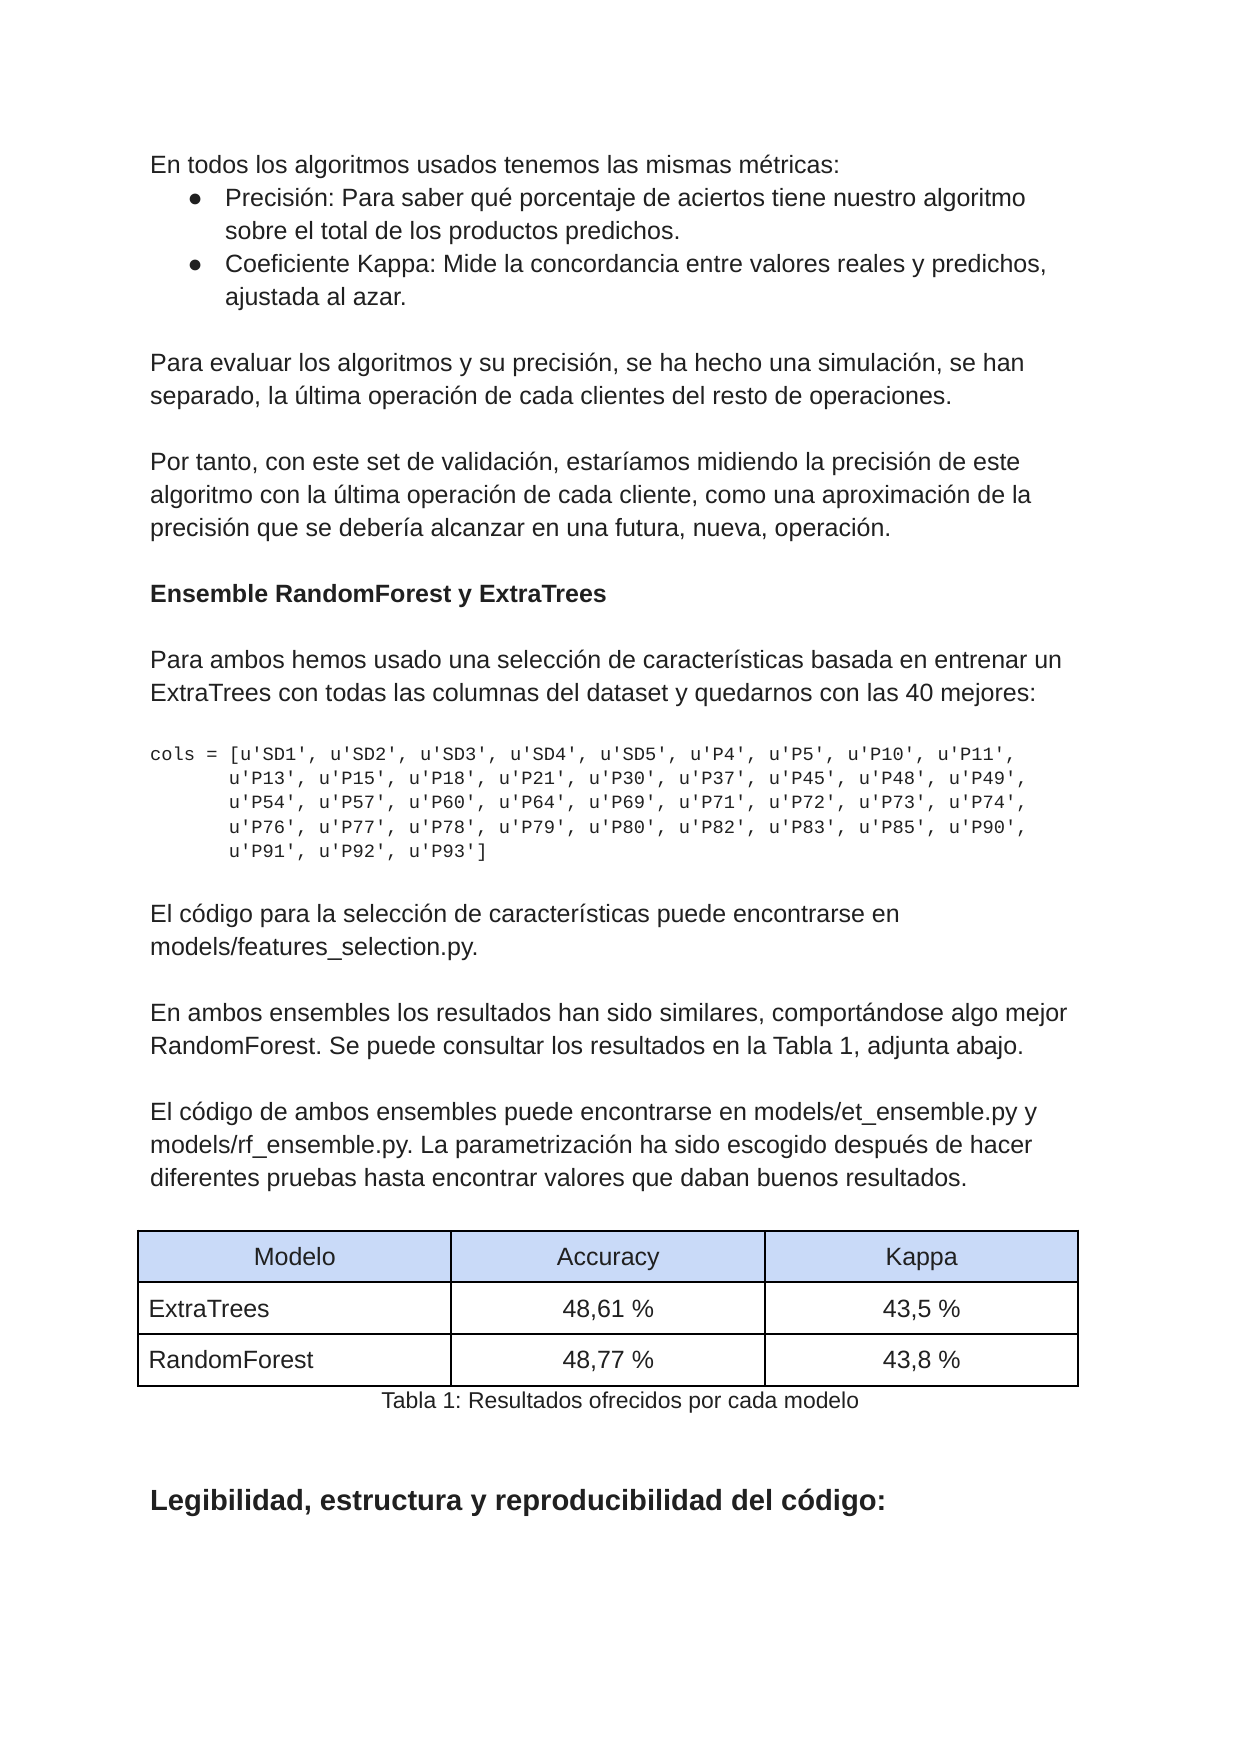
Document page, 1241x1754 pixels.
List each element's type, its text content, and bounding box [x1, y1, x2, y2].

text El código para la selección de características puede encontrarse en models/features_selection.py. [150, 899, 1090, 961]
text u'P54', u'P57', u'P60', u'P64', u'P69', u'P71', u'P72', u'P73', u'P74', [150, 793, 1090, 814]
text Para evaluar los algoritmos y su precisión, se ha hecho una simulación, se han separado, la última operación de cada clientes del resto de operaciones. [150, 348, 1090, 443]
text Ensemble RandomForest y ExtraTrees [150, 579, 1090, 608]
table_cell ExtraTrees [139, 1283, 450, 1333]
table_header Accuracy [452, 1232, 764, 1281]
text Para ambos hemos usado una selección de características basada en entrenar un ExtraTrees con todas las columnas del dataset y quedarnos con las 40 mejores: [150, 645, 1090, 707]
text u'P76', u'P77', u'P78', u'P79', u'P80', u'P82', u'P83', u'P85', u'P90', [150, 817, 1090, 839]
table_header Modelo [139, 1232, 450, 1281]
table_cell 43,8 % [766, 1335, 1077, 1384]
text El código de ambos ensembles puede encontrarse en models/et_ensemble.py y models/rf_ensemble.py. La parametrización ha sido escogido después de hacer diferentes pruebas hasta encontrar valores que daban buenos resultados. [150, 1097, 1090, 1192]
text cols = [u'SD1', u'SD2', u'SD3', u'SD4', u'SD5', u'P4', u'P5', u'P10', u'P11', [150, 744, 1090, 766]
table_cell 48,61 % [452, 1283, 764, 1333]
text u'P91', u'P92', u'P93'] [150, 842, 1090, 863]
text Legibilidad, estructura y reproducibilidad del código: [150, 1483, 1090, 1516]
text Por tanto, con este set de validación, estaríamos midiendo la precisión de este algoritmo con la última operación de cada cliente, como una aproximación de la precisión que se debería alcanzar en una futura, nueva, operación. [150, 447, 1090, 542]
table_header Kappa [766, 1232, 1077, 1281]
text Tabla 1: Resultados ofrecidos por cada modelo [150, 1387, 1090, 1413]
table_cell 48,77 % [452, 1335, 764, 1384]
text En ambos ensembles los resultados han sido similares, comportándose algo mejor RandomForest. Se puede consultar los resultados en la Tabla 1, adjunta abajo. [150, 998, 1090, 1060]
list Precisión: Para saber qué porcentaje de aciertos tiene nuestro algoritmo sobre el total de los productos predichos. [187, 183, 1090, 245]
table_cell 43,5 % [766, 1283, 1077, 1333]
table_cell RandomForest [139, 1335, 450, 1384]
text En todos los algoritmos usados tenemos las mismas métricas: [150, 150, 1090, 179]
list Coeficiente Kappa: Mide la concordancia entre valores reales y predichos, ajustada al azar. [187, 249, 1090, 311]
text u'P13', u'P15', u'P18', u'P21', u'P30', u'P37', u'P45', u'P48', u'P49', [150, 769, 1090, 790]
